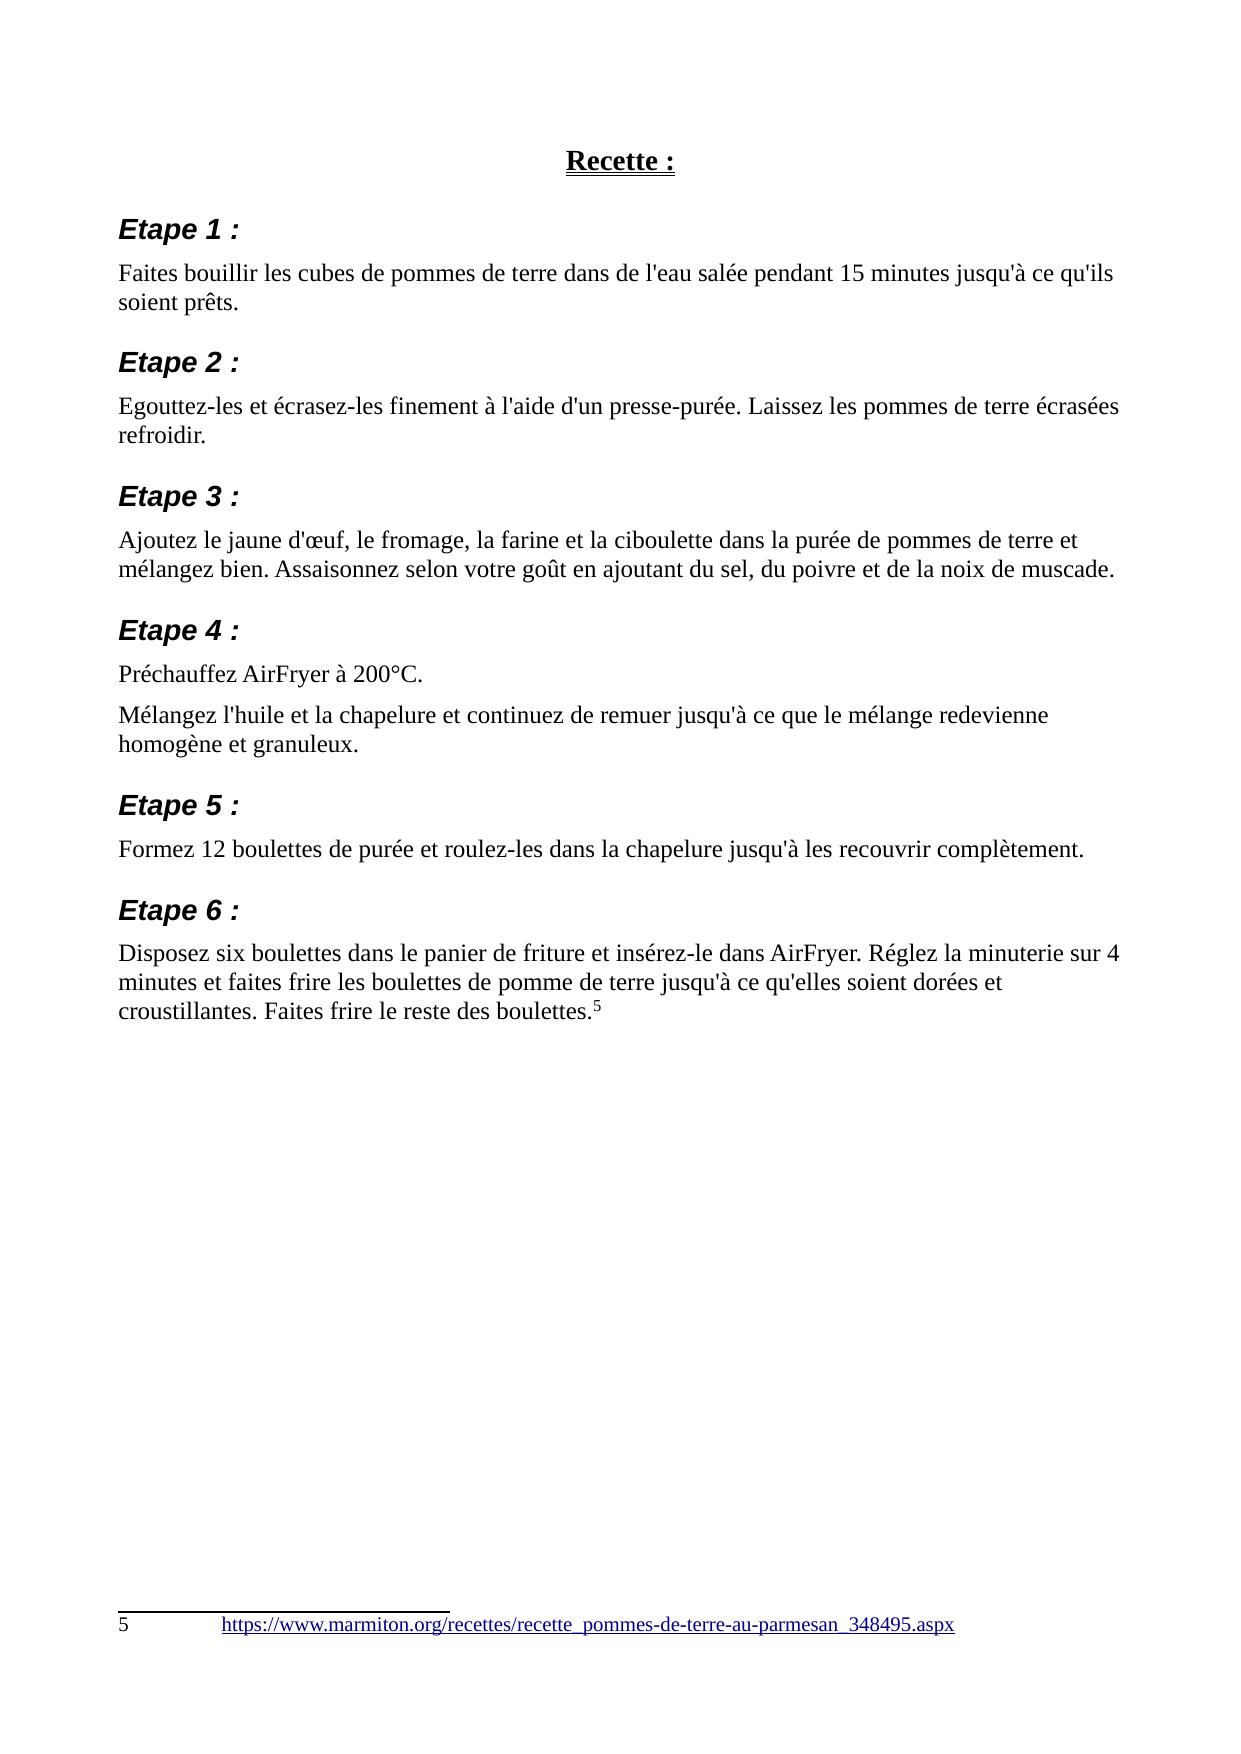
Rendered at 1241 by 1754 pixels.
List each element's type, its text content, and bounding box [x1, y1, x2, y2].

text Faites bouillir les cubes de pommes de terre dans de l'eau salée pendant 15 minutes jusqu'à ce qu'ils soient prêts. [118, 258, 1122, 315]
text Préchauffez AirFryer à 200°C. [118, 659, 1122, 687]
text Egouttez-les et écrasez-les finement à l'aide d'un presse-purée. Laissez les pommes de terre écrasées refroidir. [118, 391, 1122, 449]
text Recette : [118, 143, 1122, 176]
text Ajoutez le jaune d'œuf, le fromage, la farine et la ciboulette dans la purée de pommes de terre et mélangez bien. Assaisonnez selon votre goût en ajoutant du sel, du poivre et de la noix de muscade. [118, 525, 1122, 583]
text Formez 12 boulettes de purée et roulez-les dans la chapelure jusqu'à les recouvrir complètement. [118, 834, 1122, 862]
text Disposez six boulettes dans le panier de friture et insérez-le dans AirFryer. Réglez la minuterie sur 4 minutes et faites frire les boulettes de pomme de terre jusqu'à ce qu'elles soient dorées et croustillantes. Faites frire le reste des boulettes. [118, 938, 1122, 1025]
text https://www.marmiton.org/recettes/recette_pommes-de-terre-au-parmesan_348495.aspx [118, 1612, 1122, 1636]
text Mélangez l'huile et la chapelure et continuez de remuer jusqu'à ce que le mélange redevienne homogène et granuleux. [118, 700, 1122, 757]
